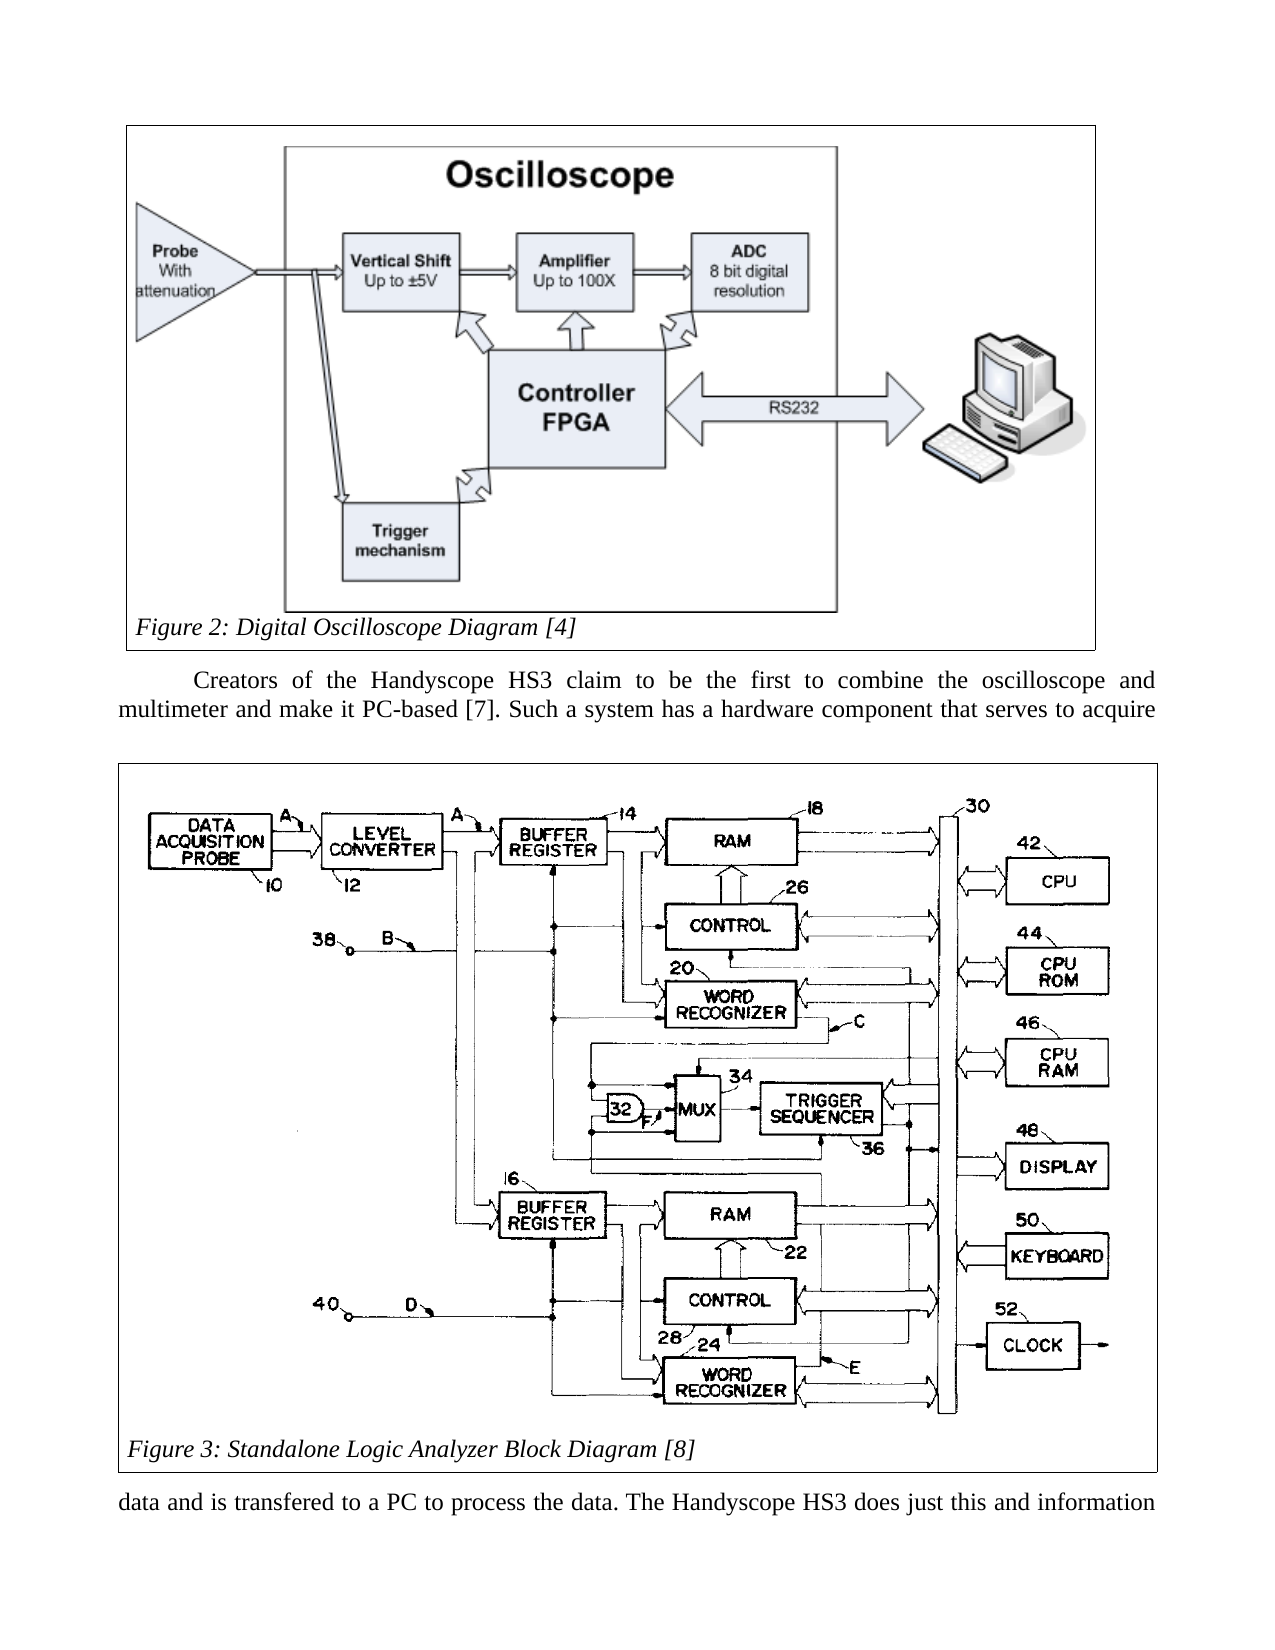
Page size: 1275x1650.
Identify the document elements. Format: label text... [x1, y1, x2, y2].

text Creators of the Handyscope HS3 claim to be the first to combine the oscilloscope and multimeter and make it PC-based [7]. Such a system has a hardware component that serves to acquire [118, 118, 1157, 763]
text [119, 764, 1157, 1472]
picture [135, 146, 1087, 613]
text Figure 3: Standalone Logic Analyzer Block Diagram [8] [127, 1435, 1148, 1463]
text data and is transfered to a PC to process the data. The Handyscope HS3 does just this and information [118, 1473, 1157, 1516]
text Figure 2: Digital Oscilloscope Diagram [4] [135, 613, 1086, 641]
picture [127, 784, 1149, 1435]
